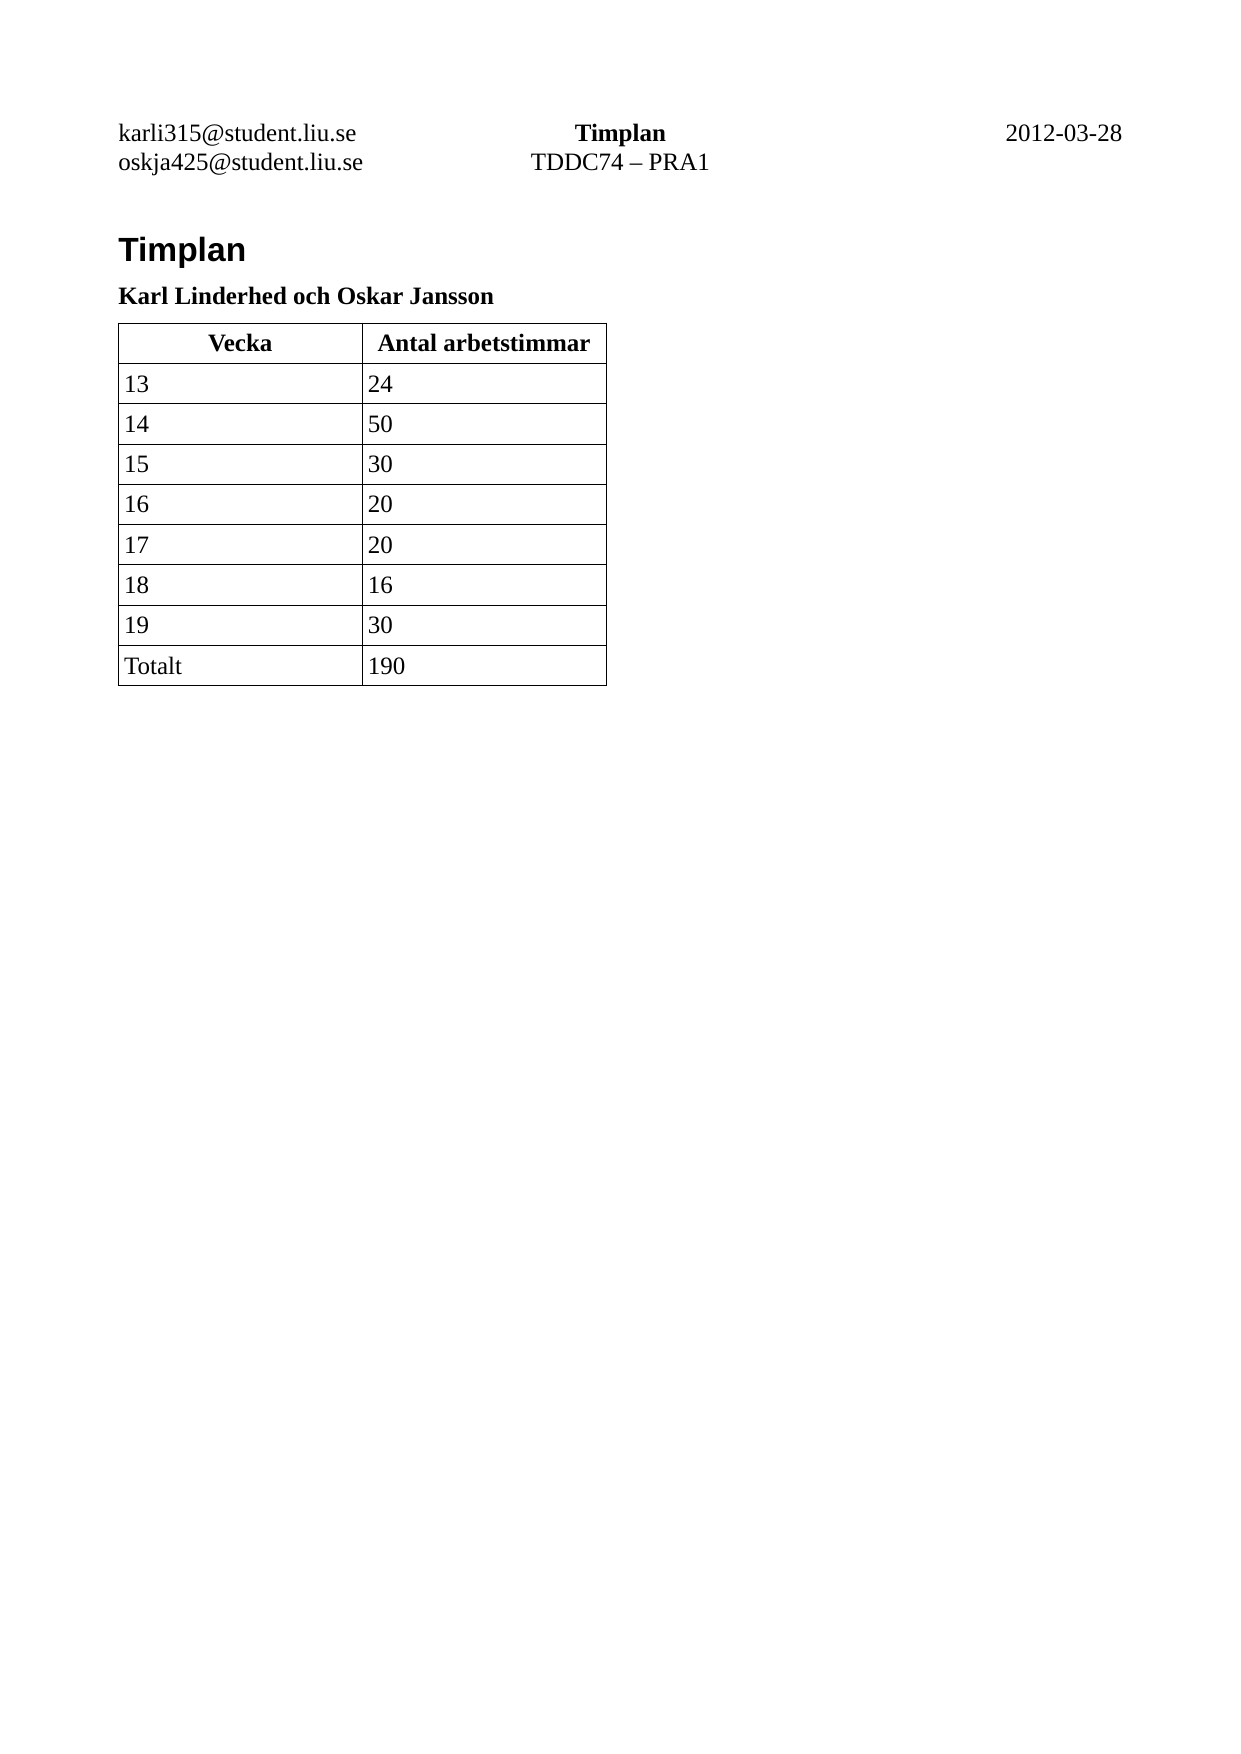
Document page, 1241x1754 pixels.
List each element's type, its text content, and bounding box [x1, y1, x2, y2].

table_cell 20 [363, 485, 606, 524]
table_header Vecka [119, 324, 362, 363]
table_cell 16 [119, 485, 362, 524]
table_cell 190 [363, 646, 606, 685]
table_cell 15 [119, 445, 362, 484]
table_cell 18 [119, 565, 362, 605]
subtitle Timplan [118, 230, 1122, 269]
table_cell 14 [119, 404, 362, 443]
table_cell 17 [119, 525, 362, 564]
table_cell 16 [363, 565, 606, 605]
table_header Antal arbetstimmar [363, 324, 606, 363]
table_cell 13 [119, 364, 362, 403]
table_cell 19 [119, 606, 362, 645]
table_cell 20 [363, 525, 606, 564]
table_cell 50 [363, 404, 606, 443]
table_cell 30 [363, 606, 606, 645]
table_cell Totalt [119, 646, 362, 685]
table_cell 30 [363, 445, 606, 484]
table_cell 24 [363, 364, 606, 403]
text Karl Linderhed och Oskar Jansson [118, 281, 1122, 310]
